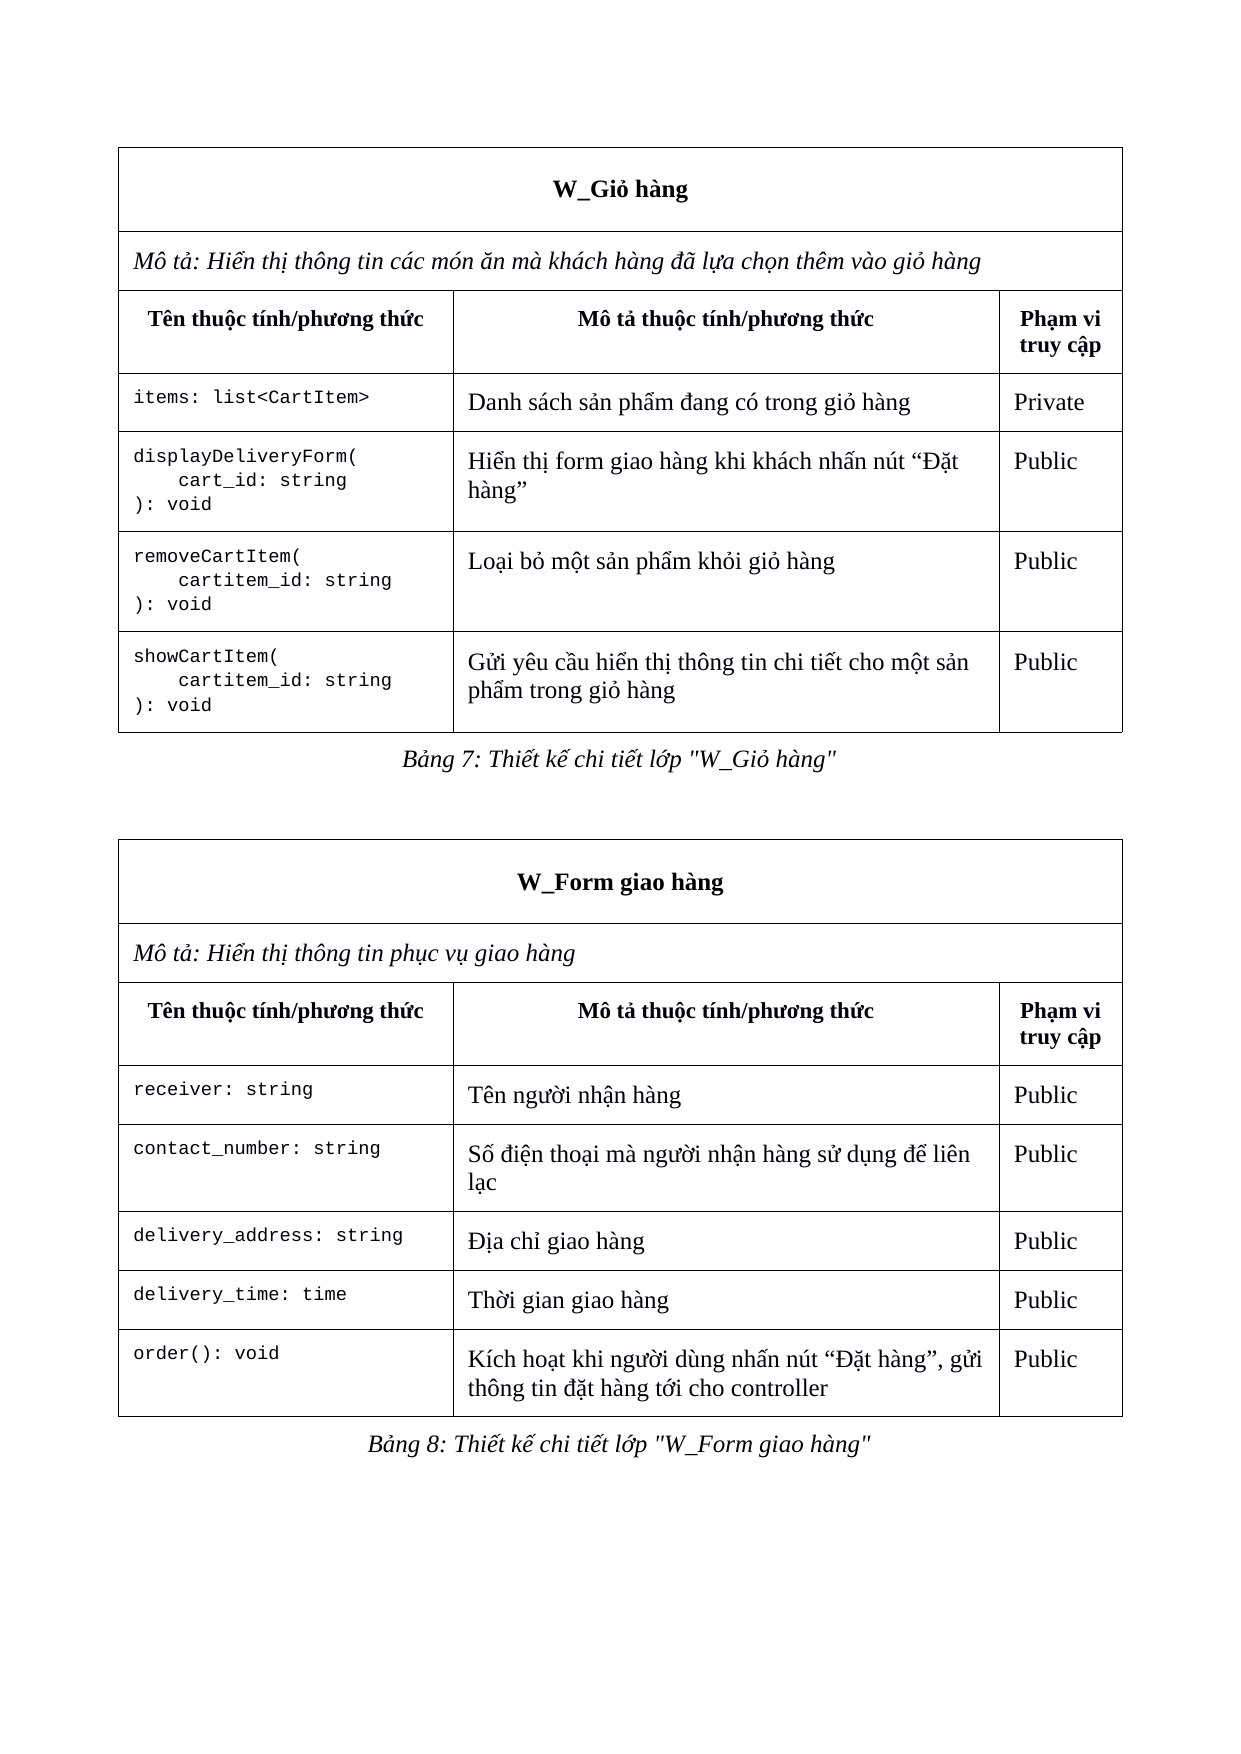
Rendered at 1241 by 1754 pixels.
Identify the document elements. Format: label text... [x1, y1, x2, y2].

table_cell Public [1000, 1212, 1122, 1270]
text Bảng 7: Thiết kế chi tiết lớp "W_Giỏ hàng" [118, 744, 1122, 773]
table_cell Mô tả thuộc tính/phương thức [454, 983, 999, 1065]
table_cell Hiển thị form giao hàng khi khách nhấn nút “Đặt hàng” [454, 432, 999, 531]
table_cell receiver: string [119, 1066, 453, 1123]
table_cell removeCartItem( cartitem_id: string ): void [119, 532, 453, 631]
table_cell Loại bỏ một sản phẩm khỏi giỏ hàng [454, 532, 999, 631]
table_cell Gửi yêu cầu hiển thị thông tin chi tiết cho một sản phẩm trong giỏ hàng [454, 632, 999, 732]
table_cell showCartItem( cartitem_id: string ): void [119, 632, 453, 732]
table_cell Private [1000, 374, 1122, 431]
table_cell Phạm vi truy cập [1000, 983, 1122, 1065]
table_cell Mô tả thuộc tính/phương thức [454, 291, 999, 372]
table_cell Public [1000, 1330, 1122, 1416]
table_cell Mô tả: Hiển thị thông tin các món ăn mà khách hàng đã lựa chọn thêm vào giỏ hàng [119, 232, 1122, 289]
table_cell items: list<CartItem> [119, 374, 453, 431]
table_cell Public [1000, 632, 1122, 732]
table_cell Tên thuộc tính/phương thức [119, 291, 453, 372]
table_cell Địa chỉ giao hàng [454, 1212, 999, 1270]
table_header W_Giỏ hàng [119, 148, 1122, 231]
table_cell delivery_address: string [119, 1212, 453, 1270]
table_cell Public [1000, 1125, 1122, 1211]
table_cell contact_number: string [119, 1125, 453, 1211]
table_cell order(): void [119, 1330, 453, 1416]
table_cell displayDeliveryForm( cart_id: string ): void [119, 432, 453, 531]
table_cell Tên thuộc tính/phương thức [119, 983, 453, 1065]
table_cell Danh sách sản phẩm đang có trong giỏ hàng [454, 374, 999, 431]
text Bảng 8: Thiết kế chi tiết lớp "W_Form giao hàng" [118, 1429, 1122, 1458]
table_cell Số điện thoại mà người nhận hàng sử dụng để liên lạc [454, 1125, 999, 1211]
table_header W_Form giao hàng [119, 840, 1122, 923]
table_cell Public [1000, 532, 1122, 631]
table_cell Tên người nhận hàng [454, 1066, 999, 1123]
table_cell Public [1000, 1066, 1122, 1123]
table_cell Public [1000, 432, 1122, 531]
table_cell Kích hoạt khi người dùng nhấn nút “Đặt hàng”, gửi thông tin đặt hàng tới cho controller [454, 1330, 999, 1416]
table_cell Mô tả: Hiển thị thông tin phục vụ giao hàng [119, 924, 1122, 982]
table_cell Public [1000, 1271, 1122, 1329]
table_cell Phạm vi truy cập [1000, 291, 1122, 372]
table_cell Thời gian giao hàng [454, 1271, 999, 1329]
table_cell delivery_time: time [119, 1271, 453, 1329]
